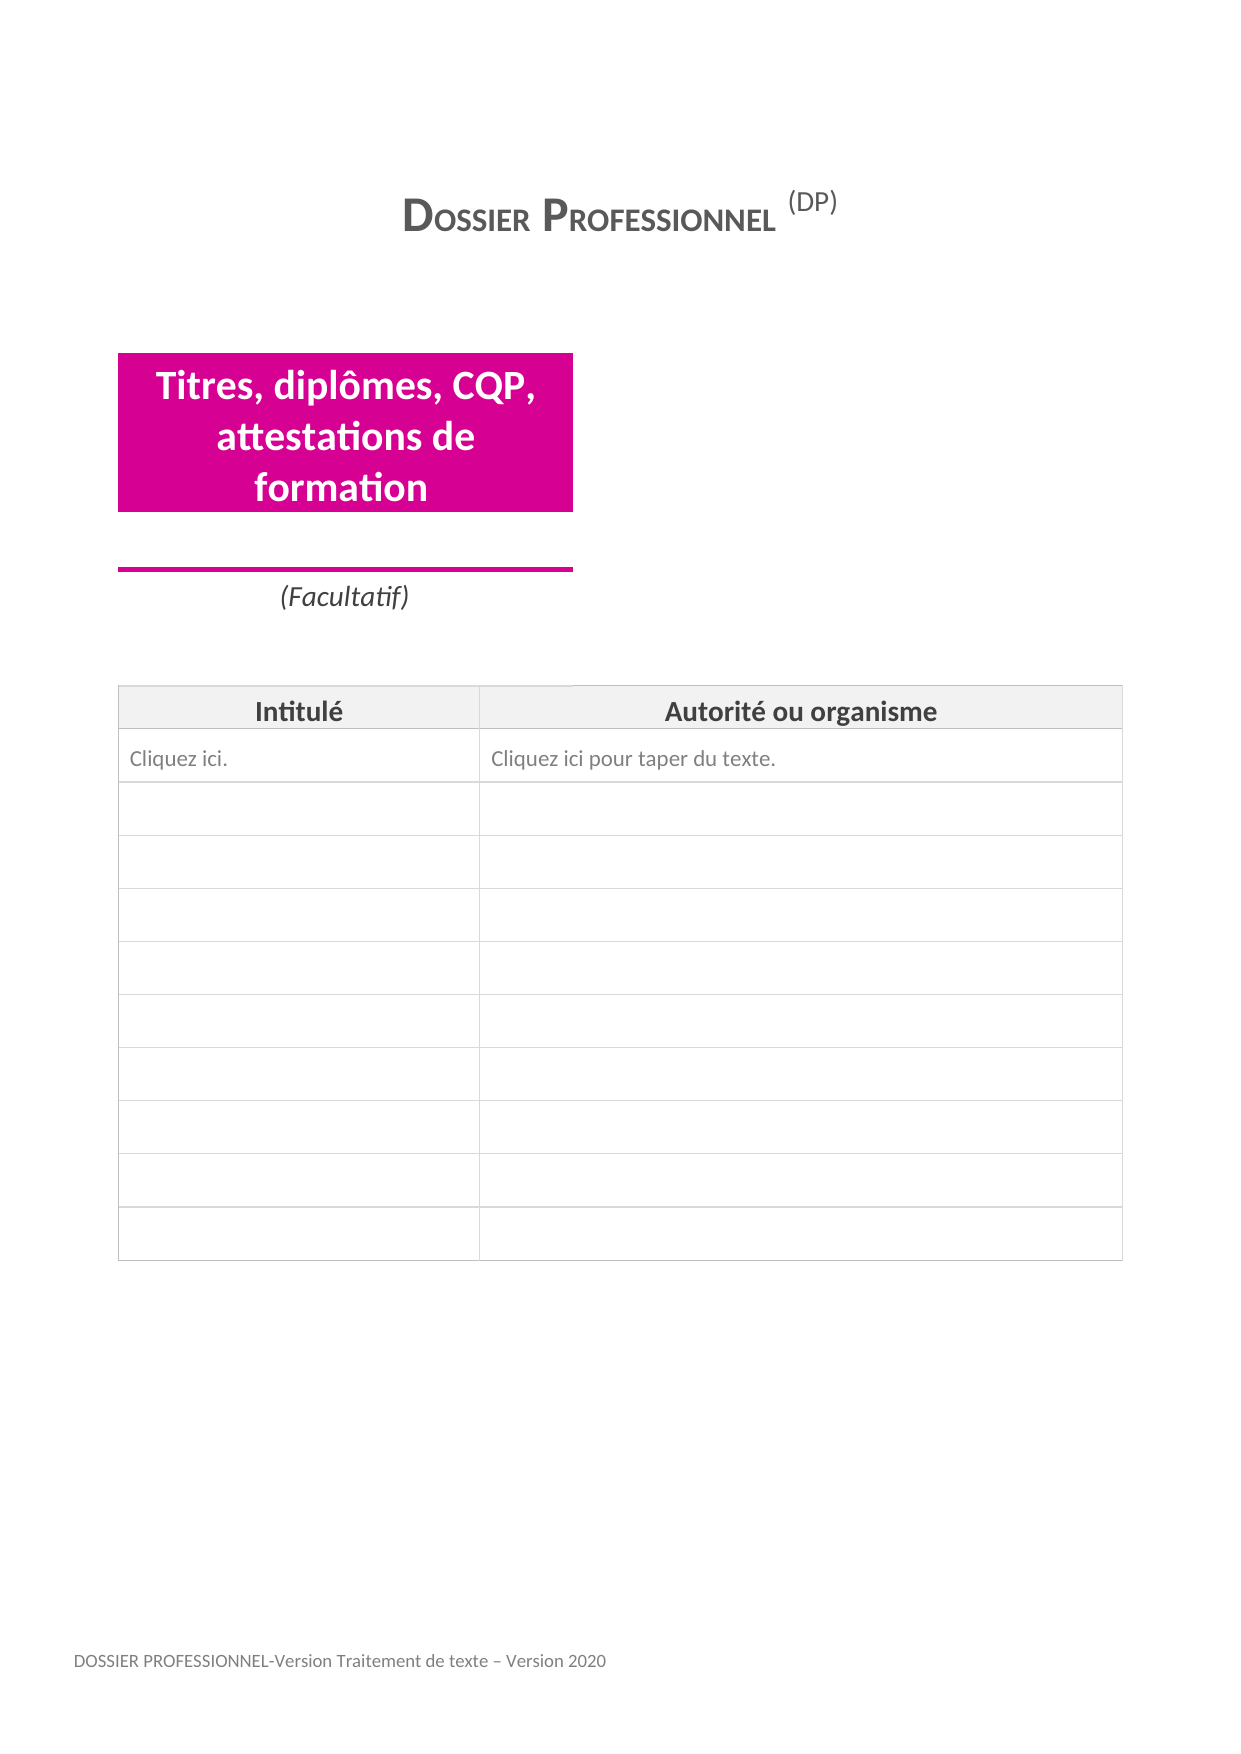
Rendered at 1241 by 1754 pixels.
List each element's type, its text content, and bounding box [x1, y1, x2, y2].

table_cell [119, 1208, 479, 1259]
table_cell [480, 1208, 1122, 1259]
table_cell [573, 567, 1122, 684]
table_cell [119, 942, 479, 994]
table_cell [119, 995, 479, 1047]
table_cell [480, 1154, 1122, 1206]
table_cell [480, 1101, 1122, 1153]
table_header [573, 353, 1122, 512]
table_cell Cliquez ici pour taper du texte. [480, 729, 1122, 781]
table_cell [480, 995, 1122, 1047]
table_cell [480, 783, 1122, 834]
table_cell [119, 1154, 479, 1206]
table_cell [573, 512, 1122, 567]
table_header Titres, diplômes, CQP, attestations de formation [118, 353, 573, 512]
table_cell Cliquez ici. [119, 729, 479, 781]
table_cell [119, 1101, 479, 1153]
table_cell [480, 1048, 1122, 1100]
table_cell [119, 1048, 479, 1100]
table_cell [480, 942, 1122, 994]
table_cell Autorité ou organisme [480, 686, 1122, 728]
table_cell [480, 889, 1122, 941]
table_cell [119, 783, 479, 834]
table_cell [118, 512, 573, 567]
table_cell [480, 836, 1122, 888]
table_cell [119, 836, 479, 888]
table_cell [119, 889, 479, 941]
table_cell Intitulé [119, 687, 479, 728]
table_cell (Facultatif) [118, 572, 573, 684]
